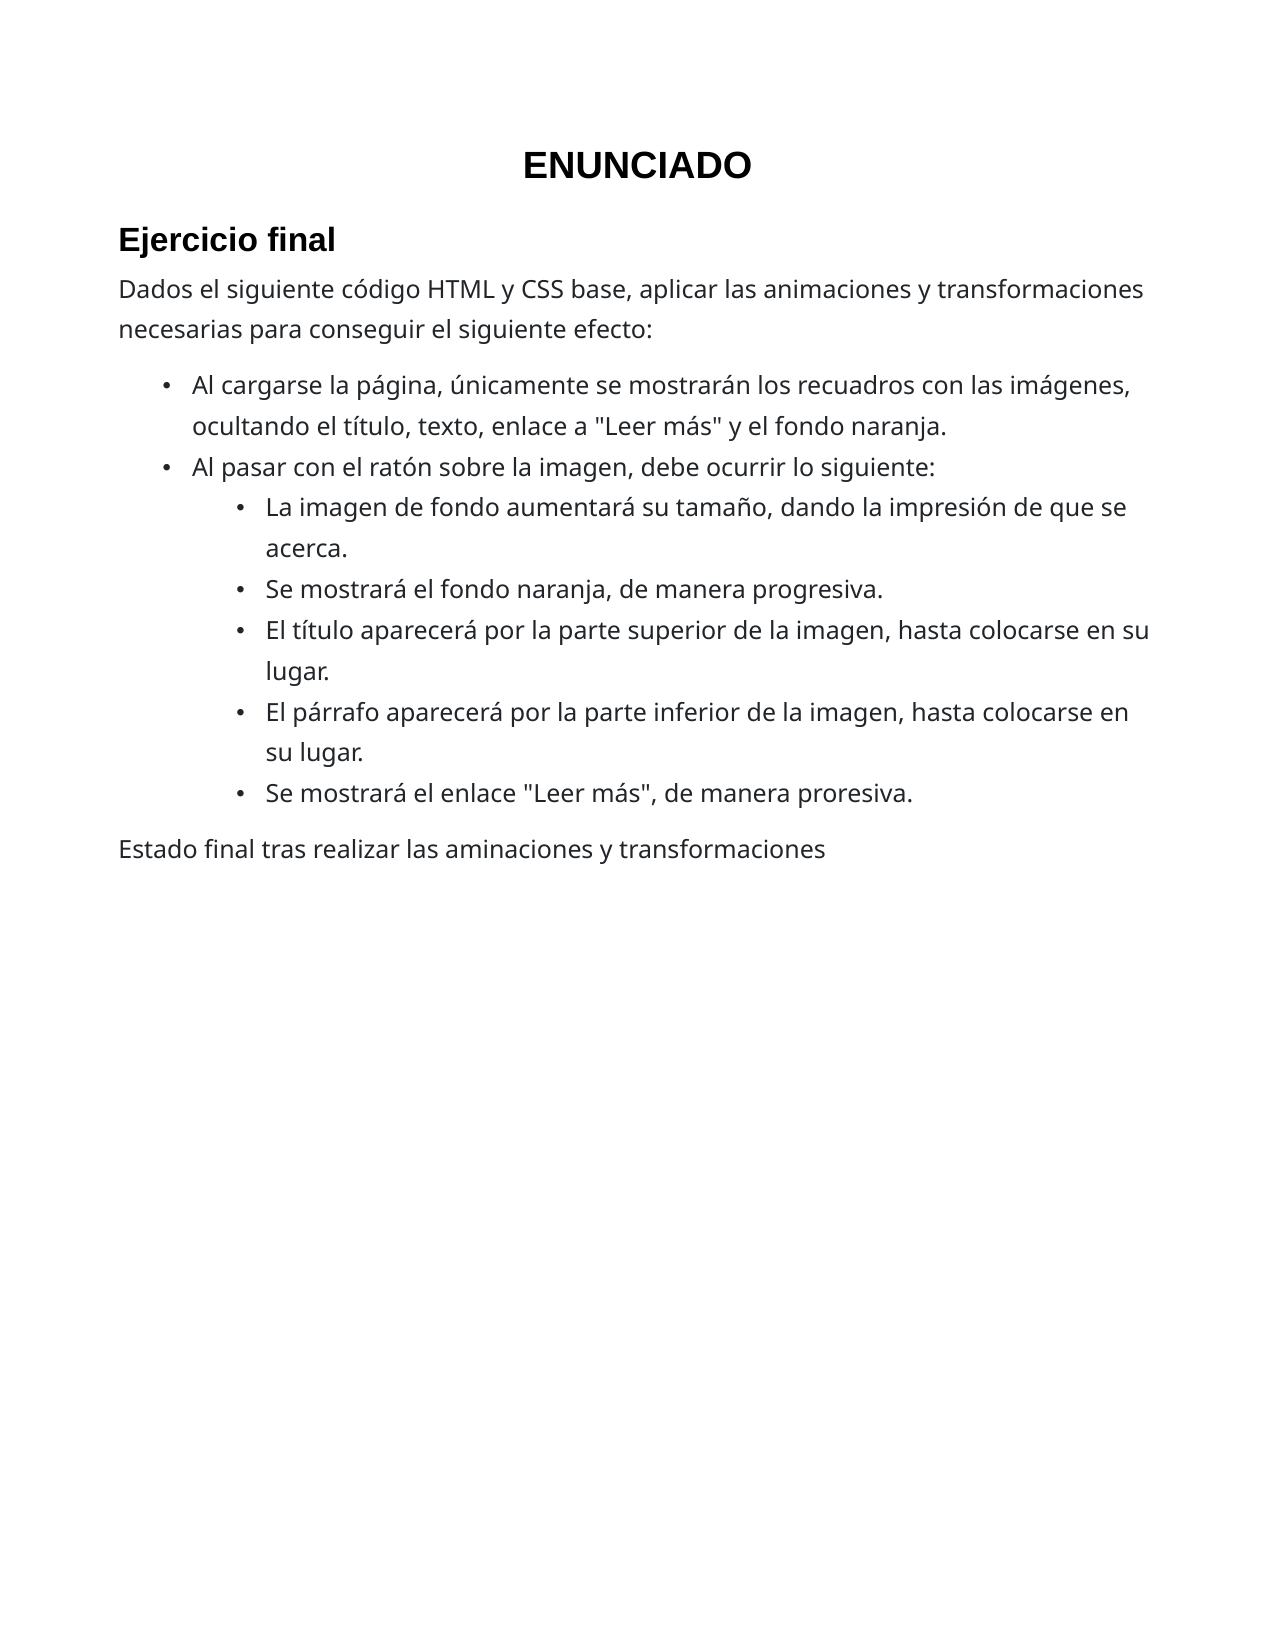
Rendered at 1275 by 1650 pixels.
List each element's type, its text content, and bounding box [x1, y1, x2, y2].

list La imagen de fondo aumentará su tamaño, dando la impresión de que se acerca. [236, 490, 1157, 565]
list Al pasar con el ratón sobre la imagen, debe ocurrir lo siguiente: [162, 449, 1157, 483]
text Estado final tras realizar las aminaciones y transformaciones [118, 831, 1157, 865]
subtitle Ejercicio final [118, 220, 1157, 259]
list Se mostrará el enlace "Leer más", de manera proresiva. [236, 776, 1157, 810]
subtitle ENUNCIADO [118, 143, 1157, 187]
list El título aparecerá por la parte superior de la imagen, hasta colocarse en su lugar. [236, 612, 1157, 687]
text Dados el siguiente código HTML y CSS base, aplicar las animaciones y transformaciones necesarias para conseguir el siguiente efecto: [118, 271, 1157, 346]
list Se mostrará el fondo naranja, de manera progresiva. [236, 572, 1157, 606]
list Al cargarse la página, únicamente se mostrarán los recuadros con las imágenes, ocultando el título, texto, enlace a "Leer más" y el fondo naranja. [162, 367, 1157, 442]
list El párrafo aparecerá por la parte inferior de la imagen, hasta colocarse en su lugar. [236, 694, 1157, 769]
